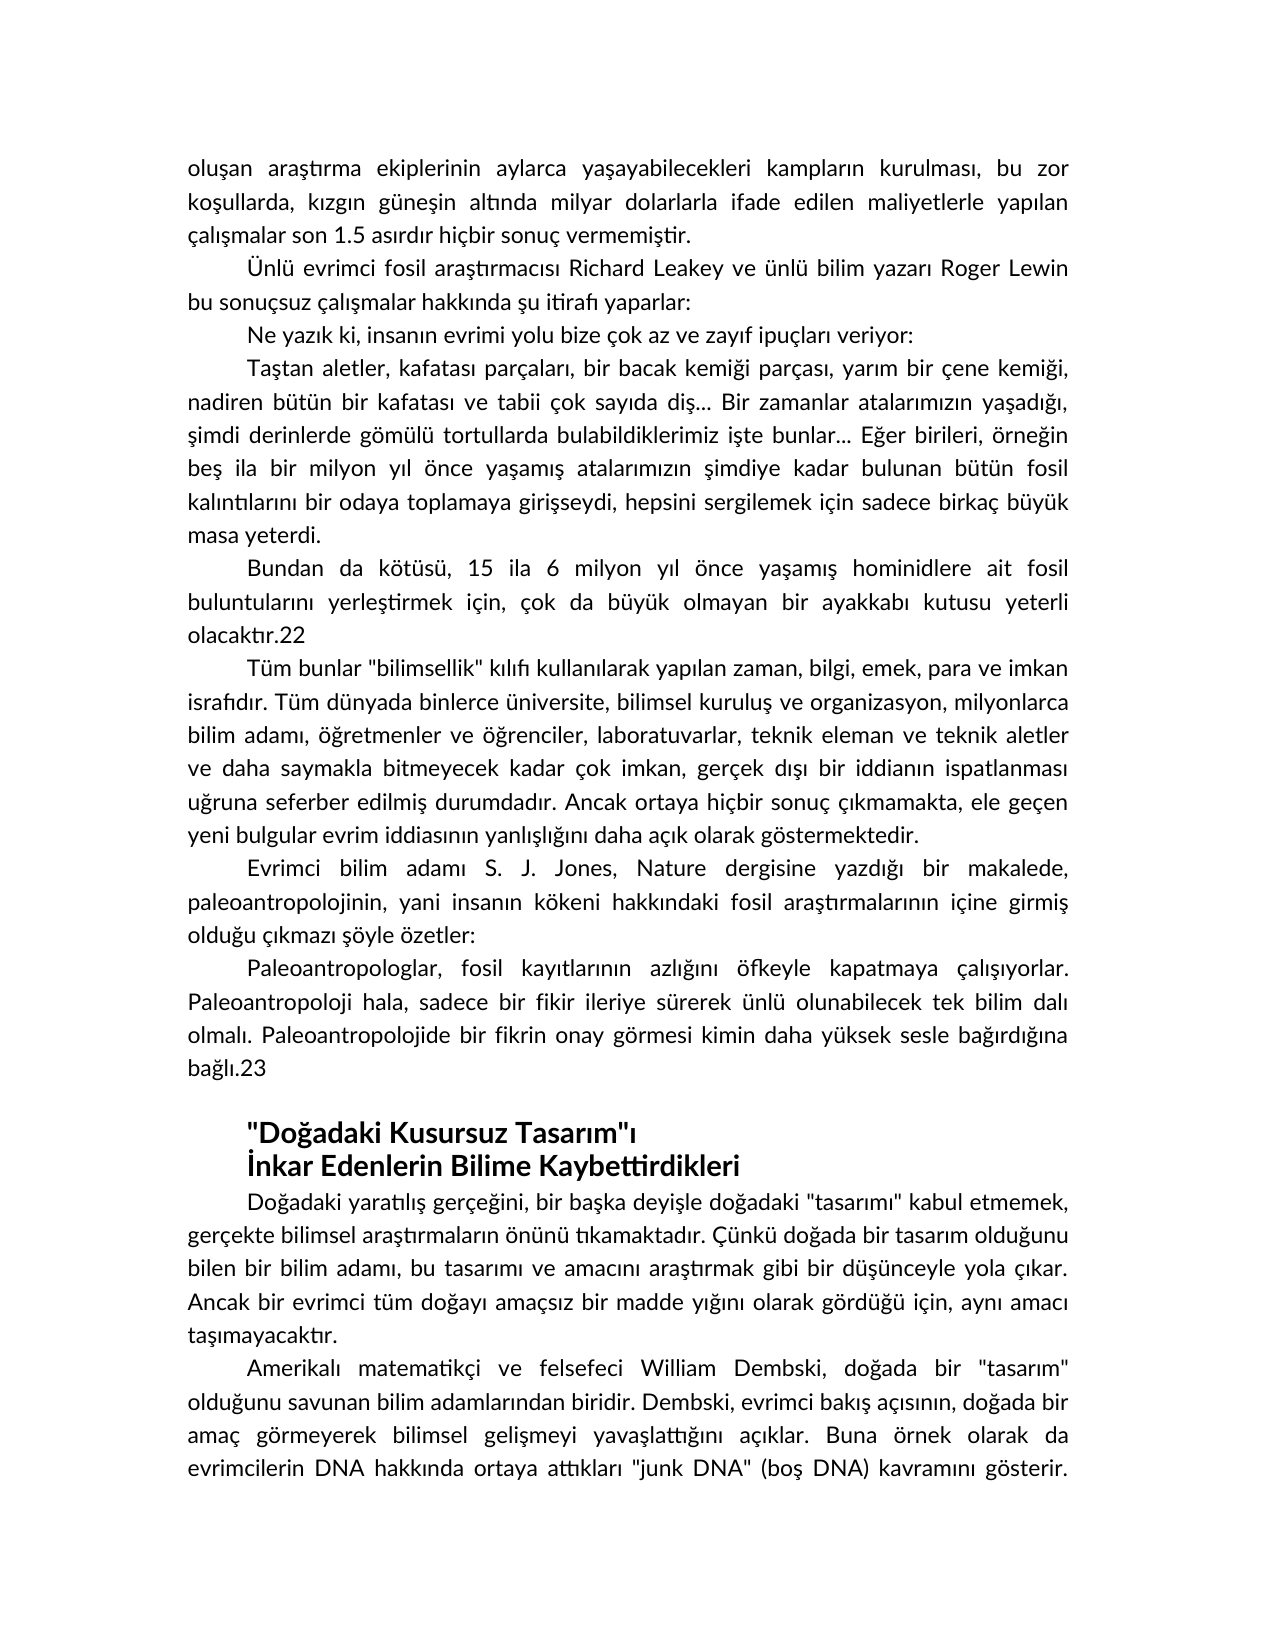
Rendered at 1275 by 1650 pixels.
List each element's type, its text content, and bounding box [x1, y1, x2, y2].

text "Doğadaki Kusursuz Tasarım"ı [187, 1117, 1070, 1150]
text Amerikalı matematikçi ve felsefeci William Dembski, doğada bir "tasarım" olduğunu savunan bilim adamlarından biridir. Dembski, evrimci bakış açısının, doğada bir amaç görmeyerek bilimsel gelişmeyi yavaşlattığını açıklar. Buna örnek olarak da evrimcilerin DNA hakkında ortaya attıkları "junk DNA" (boş DNA) kavramını gösterir. [187, 1350, 1070, 1483]
text Ne yazık ki, insanın evrimi yolu bize çok az ve zayıf ipuçları veriyor: [187, 317, 1070, 350]
text Evrimci bilim adamı S. J. Jones, Nature dergisine yazdığı bir makalede, paleoantropolojinin, yani insanın kökeni hakkındaki fosil araştırmalarının içine girmiş olduğu çıkmazı şöyle özetler: [187, 850, 1070, 950]
text oluşan araştırma ekiplerinin aylarca yaşayabilecekleri kampların kurulması, bu zor koşullarda, kızgın güneşin altında milyar dolarlarla ifade edilen maliyetlerle yapılan çalışmalar son 1.5 asırdır hiçbir sonuç vermemiştir. [187, 150, 1070, 250]
text Doğadaki yaratılış gerçeğini, bir başka deyişle doğadaki "tasarımı" kabul etmemek, gerçekte bilimsel araştırmaların önünü tıkamaktadır. Çünkü doğada bir tasarım olduğunu bilen bir bilim adamı, bu tasarımı ve amacını araştırmak gibi bir düşünceyle yola çıkar. Ancak bir evrimci tüm doğayı amaçsız bir madde yığını olarak gördüğü için, aynı amacı taşımayacaktır. [187, 1183, 1070, 1350]
text İnkar Edenlerin Bilime Kaybettirdikleri [187, 1150, 1070, 1183]
text Paleoantropologlar, fosil kayıtlarının azlığını öfkeyle kapatmaya çalışıyorlar. Paleoantropoloji hala, sadece bir fikir ileriye sürerek ünlü olunabilecek tek bilim dalı olmalı. Paleoantropolojide bir fikrin onay görmesi kimin daha yüksek sesle bağırdığına bağlı.23 [187, 950, 1070, 1083]
text Bundan da kötüsü, 15 ila 6 milyon yıl önce yaşamış hominidlere ait fosil buluntularını yerleştirmek için, çok da büyük olmayan bir ayakkabı kutusu yeterli olacaktır.22 [187, 550, 1070, 650]
text Tüm bunlar "bilimsellik" kılıfı kullanılarak yapılan zaman, bilgi, emek, para ve imkan israfıdır. Tüm dünyada binlerce üniversite, bilimsel kuruluş ve organizasyon, milyonlarca bilim adamı, öğretmenler ve öğrenciler, laboratuvarlar, teknik eleman ve teknik aletler ve daha saymakla bitmeyecek kadar çok imkan, gerçek dışı bir iddianın ispatlanması uğruna seferber edilmiş durumdadır. Ancak ortaya hiçbir sonuç çıkmamakta, ele geçen yeni bulgular evrim iddiasının yanlışlığını daha açık olarak göstermektedir. [187, 650, 1070, 850]
text Taştan aletler, kafatası parçaları, bir bacak kemiği parçası, yarım bir çene kemiği, nadiren bütün bir kafatası ve tabii çok sayıda diş... Bir zamanlar atalarımızın yaşadığı, şimdi derinlerde gömülü tortullarda bulabildiklerimiz işte bunlar... Eğer birileri, örneğin beş ila bir milyon yıl önce yaşamış atalarımızın şimdiye kadar bulunan bütün fosil kalıntılarını bir odaya toplamaya girişseydi, hepsini sergilemek için sadece birkaç büyük masa yeterdi. [187, 350, 1070, 550]
text Ünlü evrimci fosil araştırmacısı Richard Leakey ve ünlü bilim yazarı Roger Lewin bu sonuçsuz çalışmalar hakkında şu itirafı yaparlar: [187, 250, 1070, 317]
